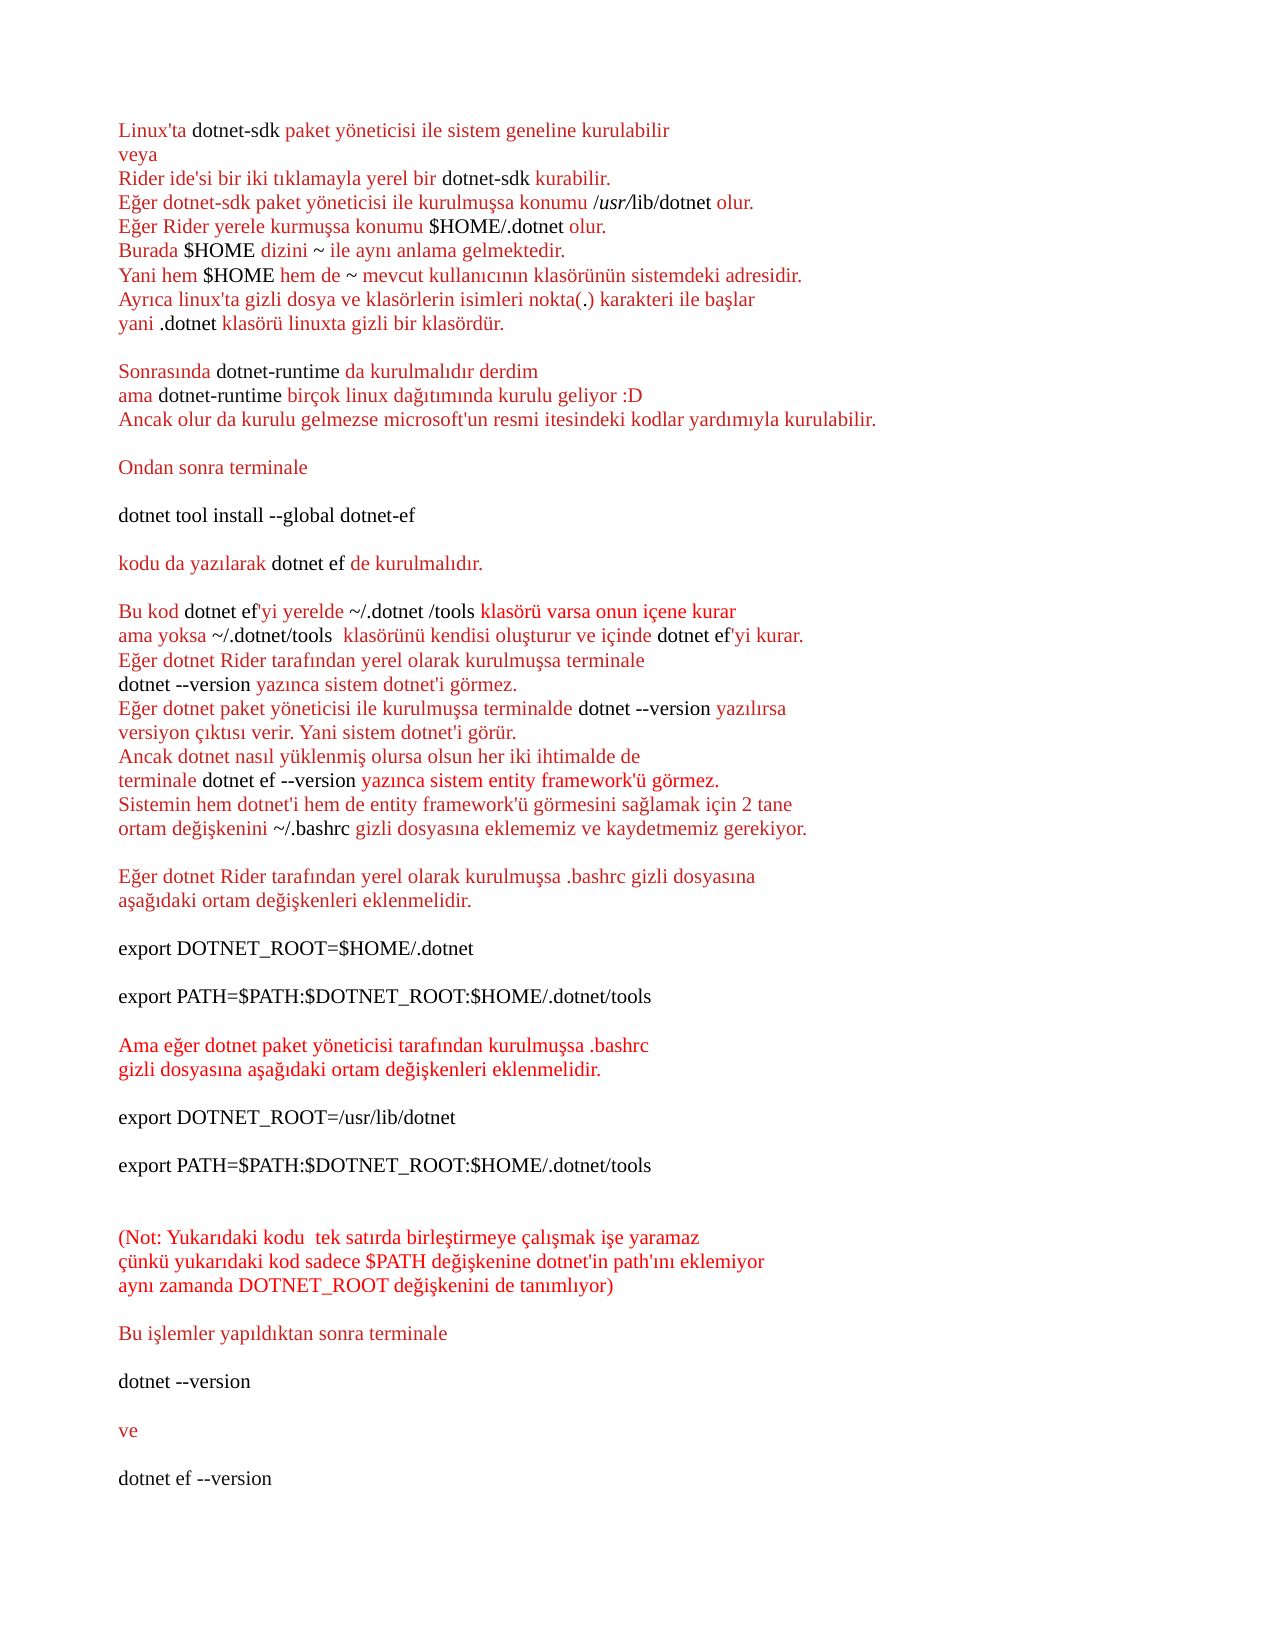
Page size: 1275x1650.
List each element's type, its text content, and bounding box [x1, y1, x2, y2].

text dotnet --version [118, 1369, 1157, 1393]
text Bu işlemler yapıldıktan sonra terminale [118, 1321, 1157, 1345]
text dotnet --version yazınca sistem dotnet'i görmez. [118, 672, 1157, 696]
text export PATH=$PATH:$DOTNET_ROOT:$HOME/.dotnet/tools [118, 984, 1157, 1008]
text Ayrıca linux'ta gizli dosya ve klasörlerin isimleri nokta(.) karakteri ile başlar [118, 287, 1157, 311]
text ortam değişkenini ~/.bashrc gizli dosyasına eklememiz ve kaydetmemiz gerekiyor. [118, 816, 1157, 840]
text aynı zamanda DOTNET_ROOT değişkenini de tanımlıyor) [118, 1273, 1157, 1297]
text ama dotnet-runtime birçok linux dağıtımında kurulu geliyor :D [118, 383, 1157, 407]
text Eğer dotnet Rider tarafından yerel olarak kurulmuşsa .bashrc gizli dosyasına [118, 864, 1157, 888]
text kodu da yazılarak dotnet ef de kurulmalıdır. [118, 551, 1157, 575]
text dotnet tool install --global dotnet-ef [118, 503, 1157, 527]
text veya [118, 142, 1157, 166]
text Ancak dotnet nasıl yüklenmiş olursa olsun her iki ihtimalde de [118, 744, 1157, 768]
text Sistemin hem dotnet'i hem de entity framework'ü görmesini sağlamak için 2 tane [118, 792, 1157, 816]
text Eğer dotnet-sdk paket yöneticisi ile kurulmuşsa konumu /usr/lib/dotnet olur. [118, 190, 1157, 214]
text versiyon çıktısı verir. Yani sistem dotnet'i görür. [118, 720, 1157, 744]
text Eğer Rider yerele kurmuşsa konumu $HOME/.dotnet olur. [118, 214, 1157, 238]
text Rider ide'si bir iki tıklamayla yerel bir dotnet-sdk kurabilir. [118, 166, 1157, 190]
text Linux'ta dotnet-sdk paket yöneticisi ile sistem geneline kurulabilir [118, 118, 1157, 142]
text Burada $HOME dizini ~ ile aynı anlama gelmektedir. [118, 238, 1157, 262]
text dotnet ef --version [118, 1466, 1157, 1490]
text aşağıdaki ortam değişkenleri eklenmelidir. [118, 888, 1157, 912]
text Ancak olur da kurulu gelmezse microsoft'un resmi itesindeki kodlar yardımıyla kurulabilir. [118, 407, 1157, 431]
text çünkü yukarıdaki kod sadece $PATH değişkenine dotnet'in path'ını eklemiyor [118, 1249, 1157, 1273]
text export PATH=$PATH:$DOTNET_ROOT:$HOME/.dotnet/tools [118, 1153, 1157, 1177]
text yani .dotnet klasörü linuxta gizli bir klasördür. [118, 311, 1157, 335]
text (Not: Yukarıdaki kodu tek satırda birleştirmeye çalışmak işe yaramaz [118, 1225, 1157, 1249]
text Ama eğer dotnet paket yöneticisi tarafından kurulmuşsa .bashrc [118, 1032, 1157, 1057]
text terminale dotnet ef --version yazınca sistem entity framework'ü görmez. [118, 768, 1157, 792]
text export DOTNET_ROOT=/usr/lib/dotnet [118, 1105, 1157, 1129]
text export DOTNET_ROOT=$HOME/.dotnet [118, 936, 1157, 960]
text Yani hem $HOME hem de ~ mevcut kullanıcının klasörünün sistemdeki adresidir. [118, 262, 1157, 287]
text ve [118, 1417, 1157, 1442]
text Eğer dotnet paket yöneticisi ile kurulmuşsa terminalde dotnet --version yazılırsa [118, 696, 1157, 720]
text Eğer dotnet Rider tarafından yerel olarak kurulmuşsa terminale [118, 647, 1157, 672]
text Sonrasında dotnet-runtime da kurulmalıdır derdim [118, 359, 1157, 383]
text gizli dosyasına aşağıdaki ortam değişkenleri eklenmelidir. [118, 1057, 1157, 1081]
text Ondan sonra terminale [118, 455, 1157, 479]
text ama yoksa ~/.dotnet/tools klasörünü kendisi oluşturur ve içinde dotnet ef'yi kurar. [118, 623, 1157, 647]
text Bu kod dotnet ef'yi yerelde ~/.dotnet /tools klasörü varsa onun içene kurar [118, 599, 1157, 623]
